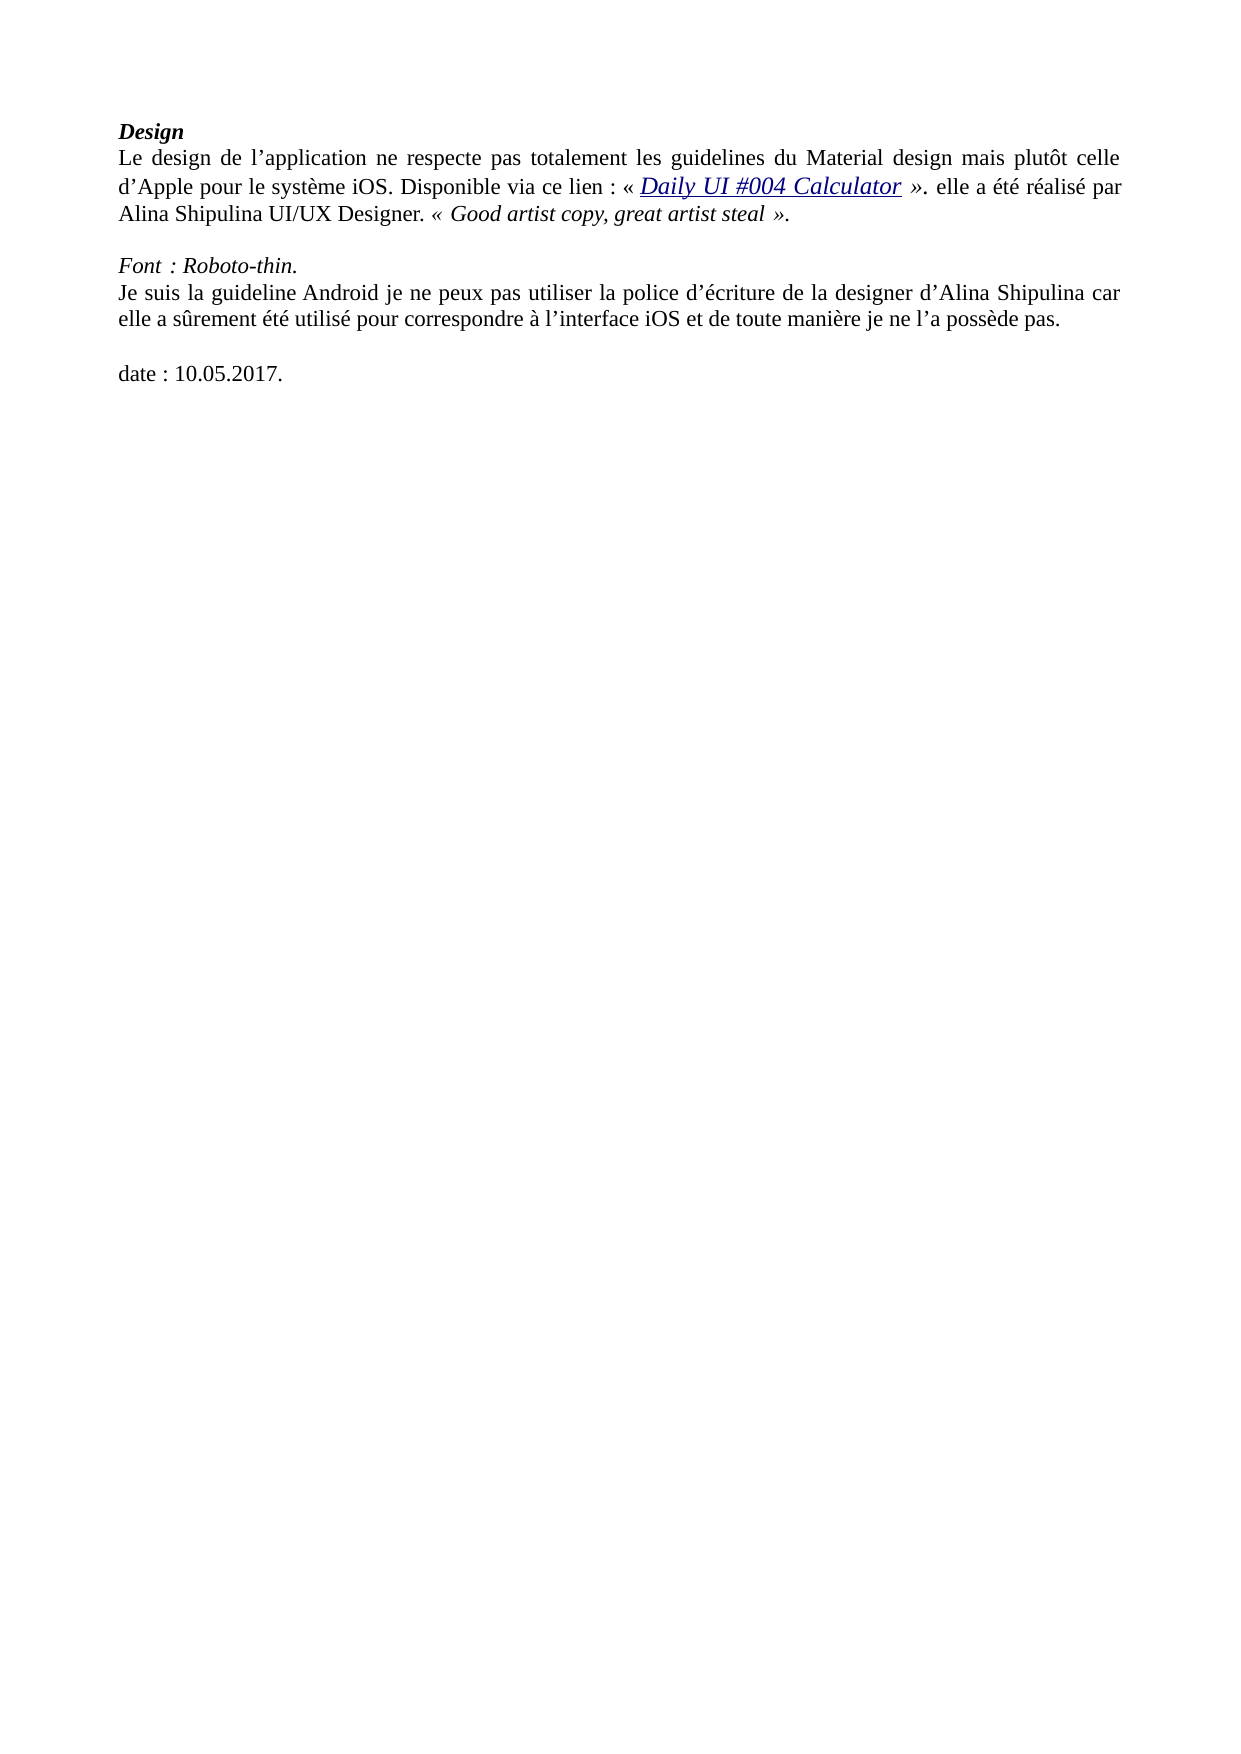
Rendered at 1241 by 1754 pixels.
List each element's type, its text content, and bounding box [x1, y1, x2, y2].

text date : 10.05.2017. [118, 360, 1122, 386]
text Le design de l’application ne respecte pas totalement les guidelines du Material design mais plutôt celle d’Apple pour le système iOS. Disponible via ce lien : « Daily UI #004 Calculator ». elle a été réalisé par Alina Shipulina UI/UX Designer. « Good artist copy, great artist steal ». [118, 144, 1122, 226]
text Font : Roboto-thin. [118, 252, 1122, 279]
text Je suis la guideline Android je ne peux pas utiliser la police d’écriture de la designer d’Alina Shipulina car elle a sûrement été utilisé pour correspondre à l’interface iOS et de toute manière je ne l’a possède pas. [118, 279, 1122, 331]
text Design [118, 118, 1122, 144]
